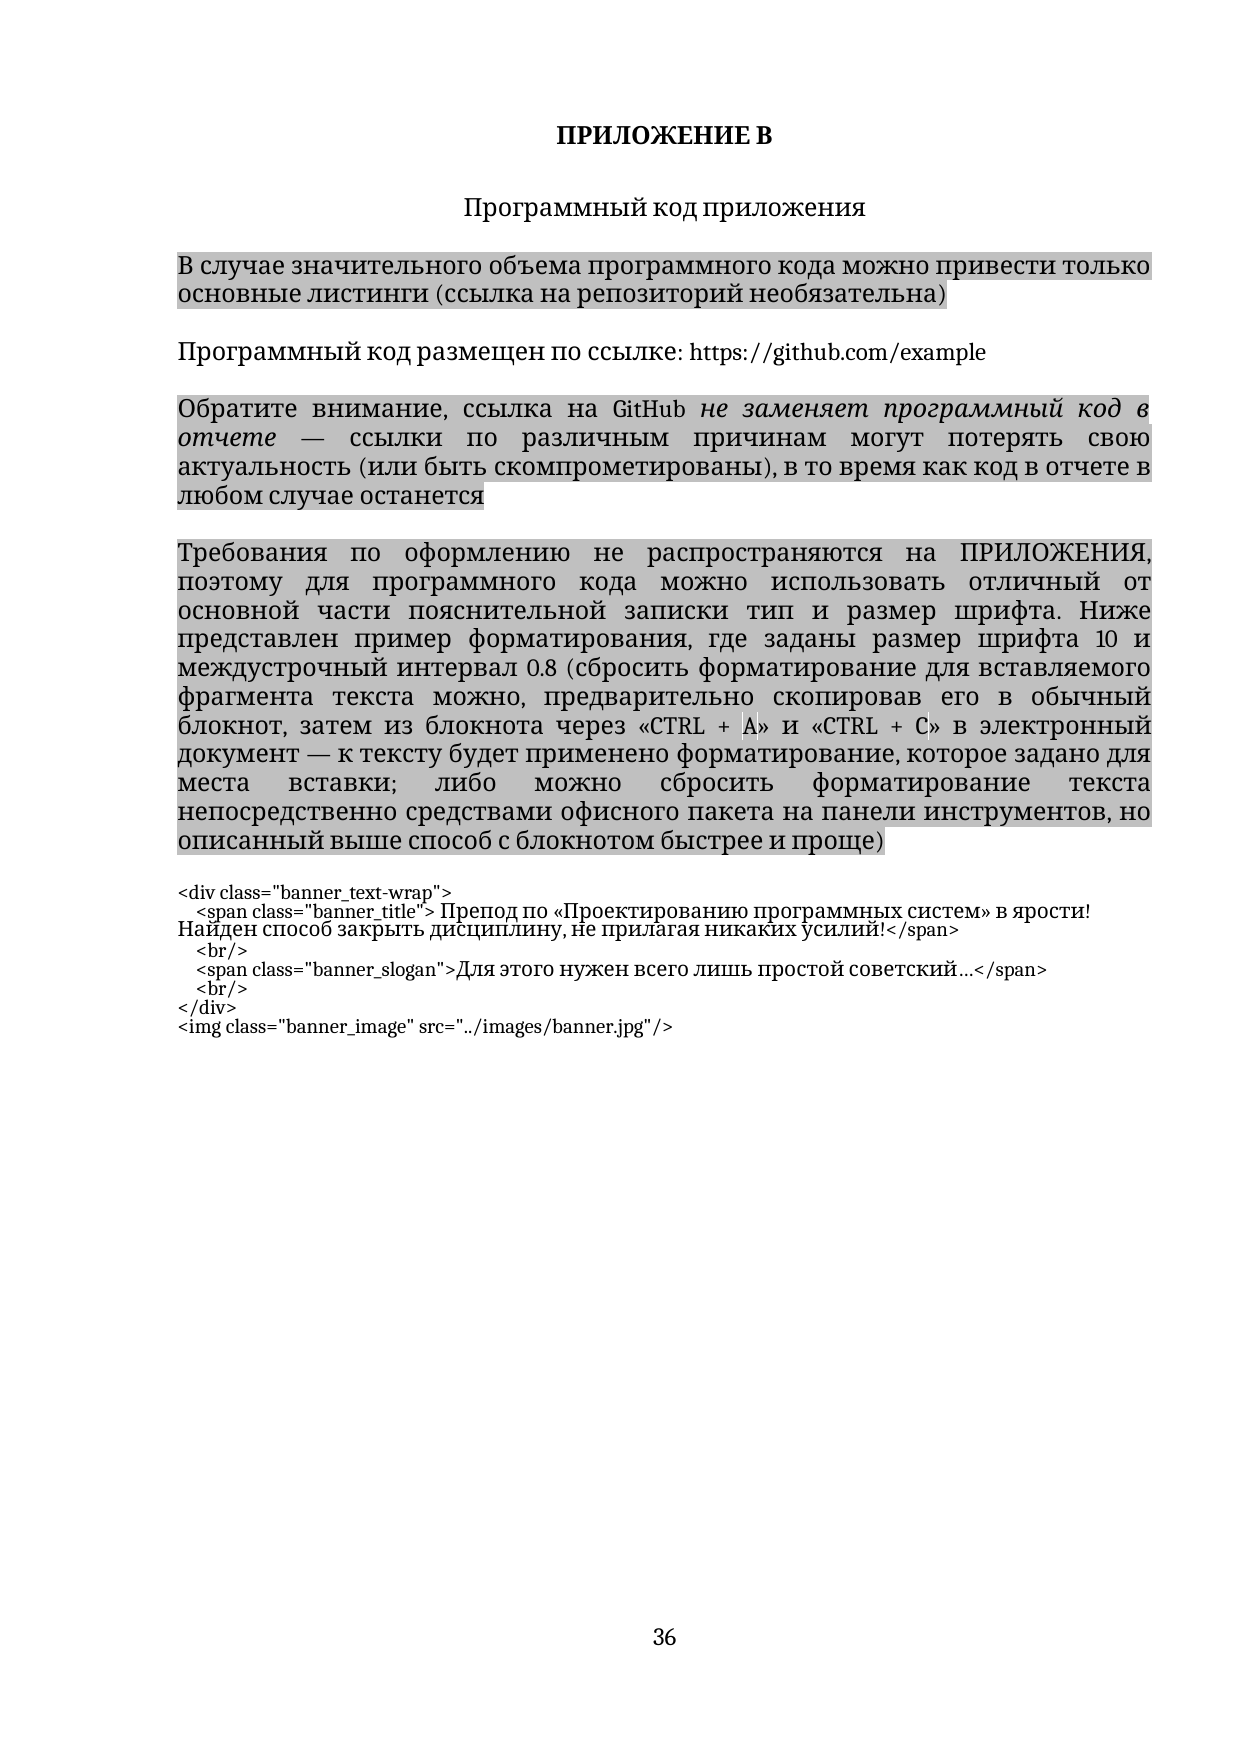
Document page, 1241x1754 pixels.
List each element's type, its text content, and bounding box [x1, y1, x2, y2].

text Обратите внимание, ссылка на GitHub не заменяет программный код в отчете — ссылки по различным причинам могут потерять свою актуальность (или быть скомпрометированы), в то время как код в отчете в любом случае останется [177, 395, 1152, 510]
text Программный код приложения [177, 194, 1152, 223]
text В случае значительного объема программного кода можно привести только основные листинги (ссылка на репозиторий необязательна) [177, 252, 1152, 309]
text Программный код размещен по ссылке: https://github.com/example [177, 338, 1152, 367]
text Требования по оформлению не распространяются на ПРИЛОЖЕНИЯ, поэтому для программного кода можно использовать отличный от основной части пояснительной записки тип и размер шрифта. Ниже представлен пример форматирования, где заданы размер шрифта 10 и междустрочный интервал 0.8 (сбросить форматирование для вставляемого фрагмента текста можно, предварительно скопировав его в обычный блокнот, затем из блокнота через «CTRL + A» и «CTRL + C» в электронный документ — к тексту будет применено форматирование, которое задано для места вставки; либо можно сбросить форматирование текста непосредственно средствами офисного пакета на панели инструментов, но описанный выше способ с блокнотом быстрее и проще) [177, 539, 1152, 855]
text <br/> [177, 942, 1152, 961]
text <div class="banner_text-wrap"> [177, 884, 1152, 903]
text <span class="banner_slogan">Для этого нужен всего лишь простой советский…</span> [467, 961, 1152, 980]
text <span class="banner_title"> Препод по «Проектированию программных систем» в ярости! Найден способ закрыть дисциплину, не прилагая никаких усилий!</span> [177, 903, 1152, 942]
subtitle ПРИЛОЖЕНИЕ В [177, 122, 1152, 151]
text </div> [177, 999, 1152, 1018]
text <img class="banner_image" src="../images/banner.jpg"/> [177, 1018, 1152, 1037]
text <span class="banner_slogan">Для этого нужен всего лишь простой советский…</span> [177, 961, 465, 980]
text <br/> [177, 980, 1152, 999]
